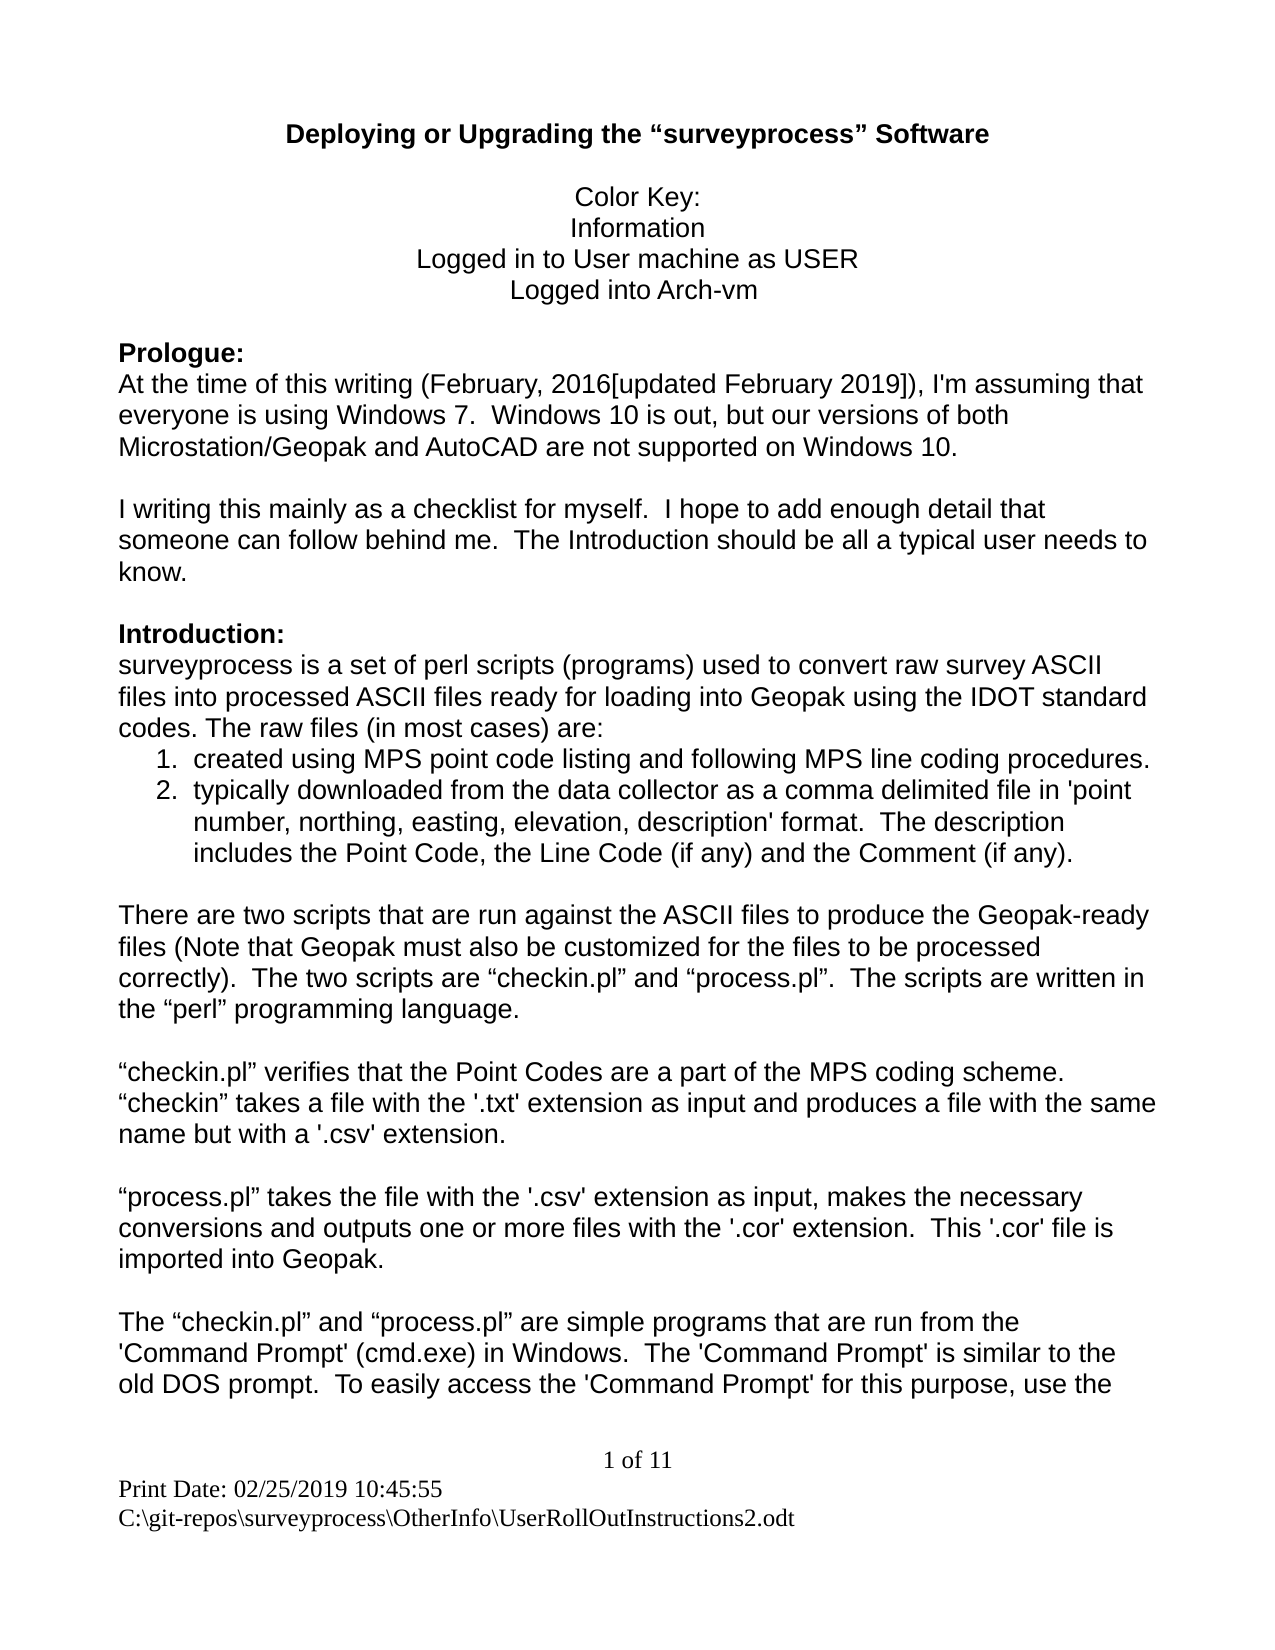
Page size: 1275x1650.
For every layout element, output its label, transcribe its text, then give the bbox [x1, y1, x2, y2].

text Color Key: [118, 181, 1157, 212]
text Prologue: [118, 337, 1157, 368]
text The “checkin.pl” and “process.pl” are simple programs that are run from the 'Command Prompt' (cmd.exe) in Windows. The 'Command Prompt' is similar to the old DOS prompt. To easily access the 'Command Prompt' for this purpose, use the [118, 1306, 1157, 1399]
list created using MPS point code listing and following MPS line coding procedures. [156, 743, 1157, 774]
text I writing this mainly as a checklist for myself. I hope to add enough detail that someone can follow behind me. The Introduction should be all a typical user needs to know. [118, 493, 1157, 587]
text At the time of this writing (February, 2016[updated February 2019]), I'm assuming that everyone is using Windows 7. Windows 10 is out, but our versions of both Microstation/Geopak and AutoCAD are not supported on Windows 10. [118, 368, 1157, 462]
text “process.pl” takes the file with the '.csv' extension as input, makes the necessary conversions and outputs one or more files with the '.cor' extension. This '.cor' file is imported into Geopak. [118, 1181, 1157, 1274]
text “checkin.pl” verifies that the Point Codes are a part of the MPS coding scheme. “checkin” takes a file with the '.txt' extension as input and produces a file with the same name but with a '.csv' extension. [118, 1056, 1157, 1149]
text Deploying or Upgrading the “surveyprocess” Software [118, 118, 1157, 149]
text There are two scripts that are run against the ASCII files to produce the Geopak-ready files (Note that Geopak must also be customized for the files to be processed correctly). The two scripts are “checkin.pl” and “process.pl”. The scripts are written in the “perl” programming language. [118, 899, 1157, 1024]
text Information [118, 212, 1157, 243]
list typically downloaded from the data collector as a comma delimited file in 'point number, northing, easting, elevation, description' format. The description includes the Point Code, the Line Code (if any) and the Comment (if any). [156, 774, 1157, 868]
text surveyprocess is a set of perl scripts (programs) used to convert raw survey ASCII files into processed ASCII files ready for loading into Geopak using the IDOT standard codes. The raw files (in most cases) are: [118, 649, 1157, 743]
text Logged in to User machine as USER [118, 243, 1157, 274]
text Introduction: [118, 618, 1157, 649]
text Logged into Arch-vm [118, 274, 1157, 306]
